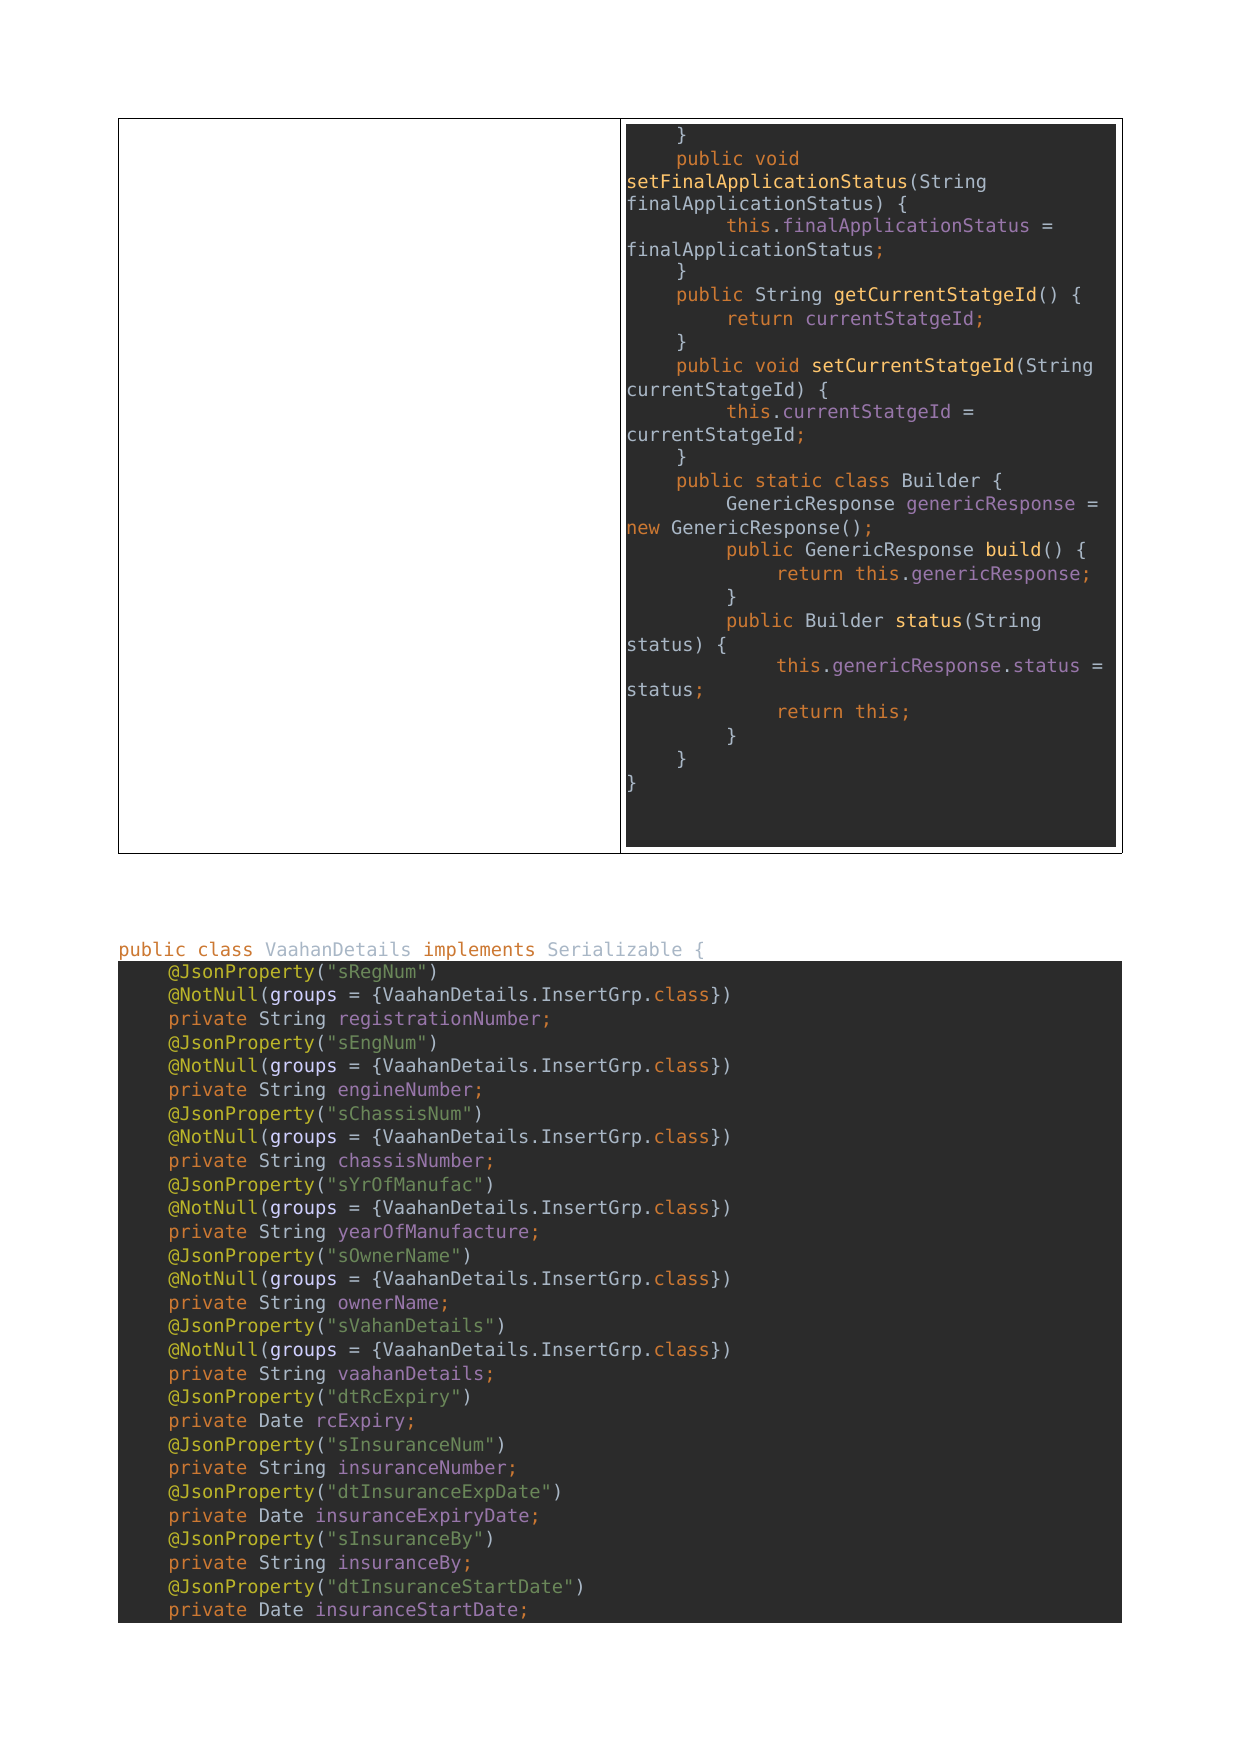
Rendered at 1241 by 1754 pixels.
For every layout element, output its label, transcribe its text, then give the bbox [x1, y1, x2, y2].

text private String registrationNumber; [118, 1008, 1122, 1032]
text private Date insuranceExpiryDate; [118, 1505, 1122, 1528]
text private Date insuranceStartDate; [118, 1599, 1122, 1623]
table_cell [119, 119, 620, 853]
text @NotNull(groups = {VaahanDetails.InsertGrp.class}) [118, 1055, 1122, 1079]
text @JsonProperty("sYrOfManufac") [118, 1174, 1122, 1197]
text @NotNull(groups = {VaahanDetails.InsertGrp.class}) [118, 1126, 1122, 1150]
text private String engineNumber; [118, 1079, 1122, 1103]
text @JsonProperty("dtInsuranceExpDate") [118, 1481, 1122, 1505]
text public class VaahanDetails implements Serializable { [118, 939, 1122, 961]
text @JsonProperty("sInsuranceNum") [118, 1434, 1122, 1457]
text private String chassisNumber; [118, 1150, 1122, 1174]
text @JsonProperty("sEngNum") [118, 1032, 1122, 1055]
text @JsonProperty("sChassisNum") [118, 1103, 1122, 1126]
table_cell } public void setFinalApplicationStatus(String finalApplicationStatus) { this.finalApplicationStatus = finalApplicationStatus; } public String getCurrentStatgeId() { return currentStatgeId; } public void setCurrentStatgeId(String currentStatgeId) { this.currentStatgeId = currentStatgeId; } public static class Builder { GenericResponse genericResponse = new GenericResponse(); public GenericResponse build() { return this.genericResponse; } public Builder status(String status) { this.genericResponse.status = status; return this; } } } [621, 119, 1122, 853]
text @NotNull(groups = {VaahanDetails.InsertGrp.class}) [118, 984, 1122, 1008]
text private String ownerName; [118, 1292, 1122, 1316]
text @JsonProperty("dtInsuranceStartDate") [118, 1576, 1122, 1599]
text @JsonProperty("sInsuranceBy") [118, 1528, 1122, 1552]
text @NotNull(groups = {VaahanDetails.InsertGrp.class}) [118, 1339, 1122, 1363]
text @JsonProperty("sOwnerName") [118, 1244, 1122, 1268]
text @NotNull(groups = {VaahanDetails.InsertGrp.class}) [118, 1268, 1122, 1292]
text private Date rcExpiry; [118, 1410, 1122, 1434]
text @JsonProperty("dtRcExpiry") [118, 1386, 1122, 1410]
text private String vaahanDetails; [118, 1363, 1122, 1386]
text @JsonProperty("sRegNum") [118, 961, 1122, 984]
text private String insuranceBy; [118, 1552, 1122, 1576]
text @JsonProperty("sVahanDetails") [118, 1316, 1122, 1339]
text private String yearOfManufacture; [118, 1221, 1122, 1244]
text @NotNull(groups = {VaahanDetails.InsertGrp.class}) [118, 1197, 1122, 1221]
text private String insuranceNumber; [118, 1457, 1122, 1481]
